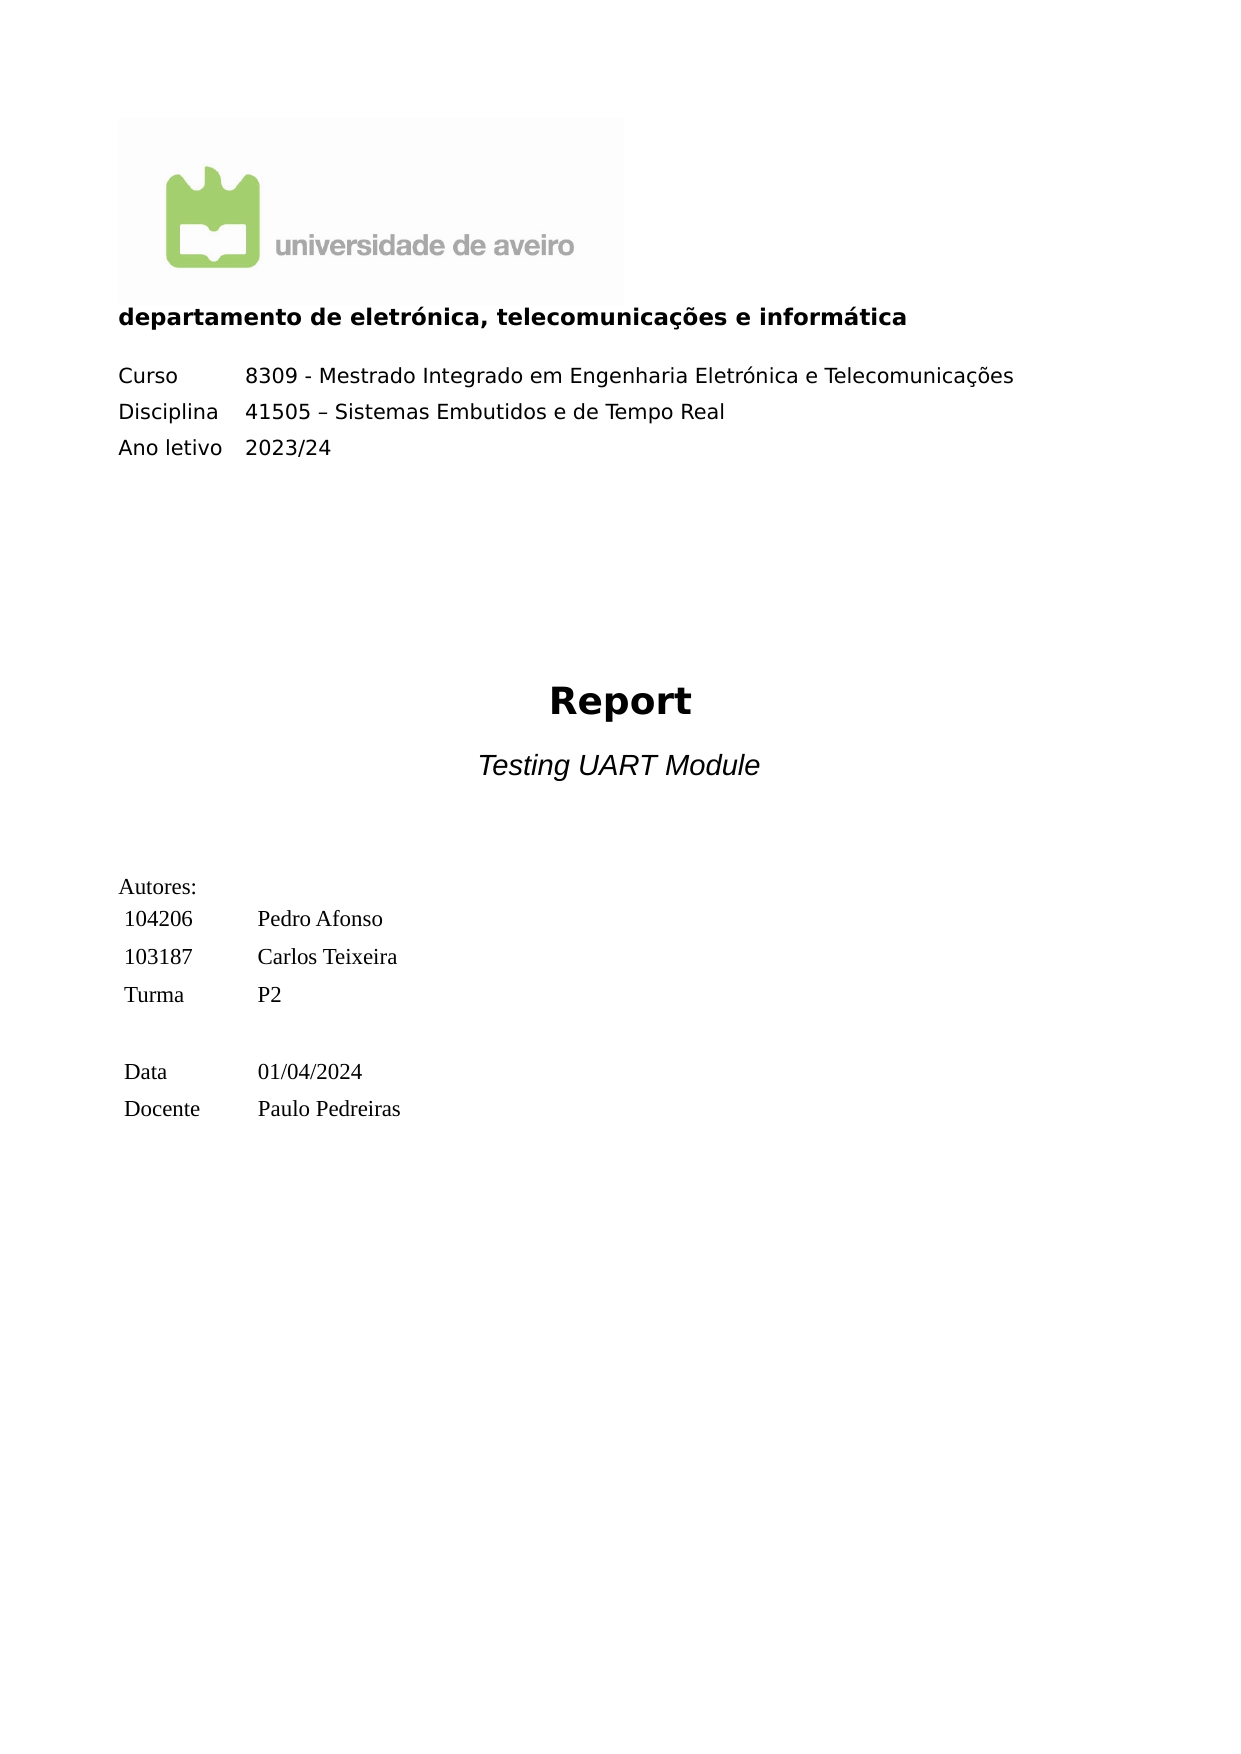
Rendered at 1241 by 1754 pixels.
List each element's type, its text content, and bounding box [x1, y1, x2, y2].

table_header Curso [118, 358, 239, 394]
text departamento de eletrónica, telecomunicações e informática [118, 118, 1122, 331]
table_cell Ano letivo [118, 430, 239, 466]
table_cell Docente [118, 1090, 252, 1128]
table_header 01/04/2024 [252, 1052, 1122, 1090]
table_header 8309 - Mestrado Integrado em Engenharia Eletrónica e Telecomunicações [239, 358, 1122, 394]
table_header 104206 [118, 900, 252, 937]
subtitle Testing UART Module [118, 748, 1122, 782]
table_cell P2 [252, 975, 412, 1013]
table_cell Disciplina [118, 394, 239, 430]
table_cell [412, 975, 519, 1013]
table_cell Carlos Teixeira [252, 938, 1122, 975]
table_header Data [118, 1052, 252, 1090]
table_header Pedro Afonso [252, 900, 1122, 937]
title Report [118, 679, 1122, 723]
text Autores: [118, 873, 1122, 900]
table_cell [519, 975, 1122, 1013]
picture [118, 118, 625, 305]
table_cell 103187 [118, 938, 252, 975]
table_cell 2023/24 [239, 430, 1122, 466]
table_cell Paulo Pedreiras [252, 1090, 1122, 1128]
table_cell 41505 – Sistemas Embutidos e de Tempo Real [239, 394, 1122, 430]
table_cell Turma [118, 975, 252, 1013]
